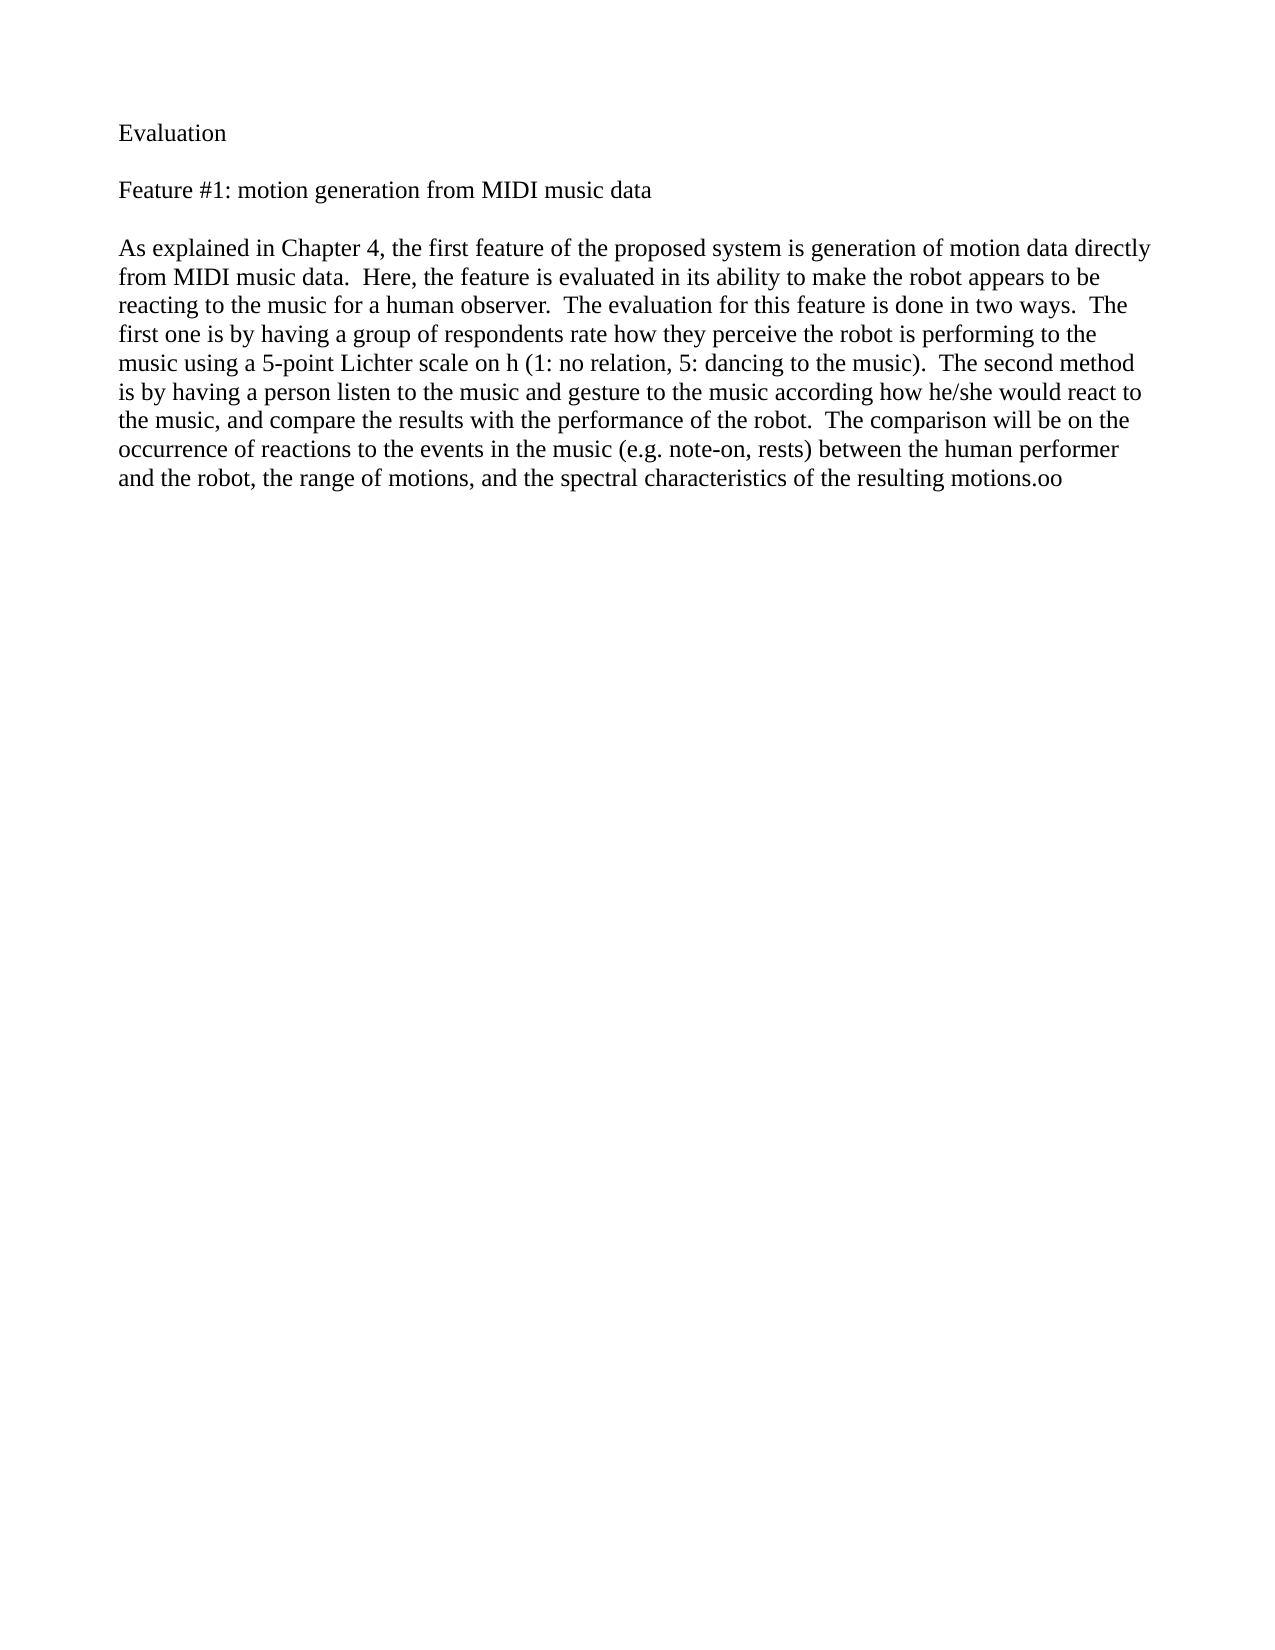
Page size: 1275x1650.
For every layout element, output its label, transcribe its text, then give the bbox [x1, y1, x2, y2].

text Evaluation [118, 118, 1157, 147]
text Feature #1: motion generation from MIDI music data [118, 176, 1157, 204]
text As explained in Chapter 4, the first feature of the proposed system is generation of motion data directly from MIDI music data. Here, the feature is evaluated in its ability to make the robot appears to be reacting to the music for a human observer. The evaluation for this feature is done in two ways. The first one is by having a group of respondents rate how they perceive the robot is performing to the music using a 5-point Lichter scale on h (1: no relation, 5: dancing to the music). The second method is by having a person listen to the music and gesture to the music according how he/she would react to the music, and compare the results with the performance of the robot. The comparison will be on the occurrence of reactions to the events in the music (e.g. note-on, rests) between the human performer and the robot, the range of motions, and the spectral characteristics of the resulting motions.oo [118, 233, 1157, 492]
